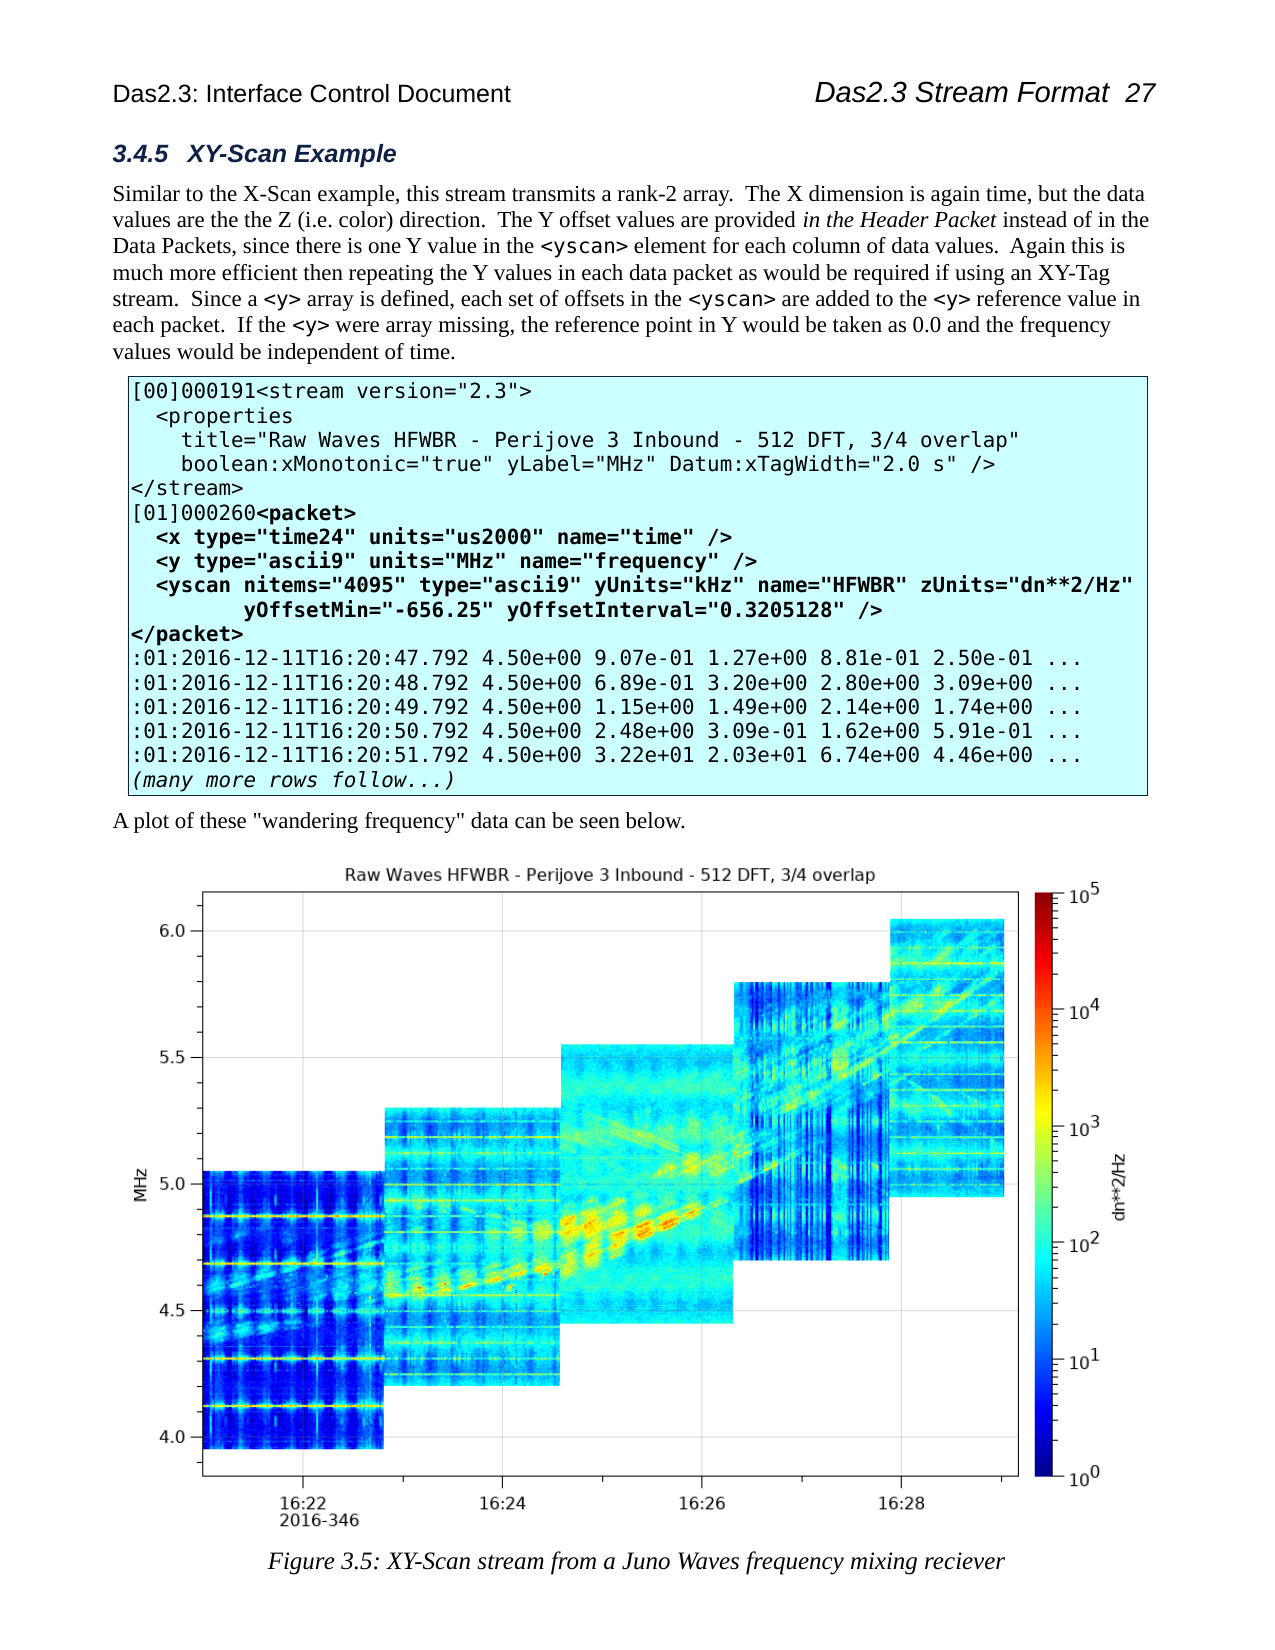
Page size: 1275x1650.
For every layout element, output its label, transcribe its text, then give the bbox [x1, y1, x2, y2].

text yOffsetMin="-656.25" yOffsetInterval="0.3205128" /> [129, 595, 1147, 619]
subtitle XY-Scan Example [112, 138, 1162, 167]
text <properties [129, 401, 1147, 425]
text <yscan nitems="4095" type="ascii9" yUnits="kHz" name="HFWBR" zUnits="dn**2/Hz" [129, 570, 1147, 595]
text [01]000260<packet> [129, 498, 1147, 522]
text :01:2016-12-11T16:20:50.792 4.50e+00 2.48e+00 3.09e-01 1.62e+00 5.91e-01 ... [129, 716, 1147, 740]
text :01:2016-12-11T16:20:47.792 4.50e+00 9.07e-01 1.27e+00 8.81e-01 2.50e-01 ... [129, 643, 1147, 667]
text Figure 3.5: XY-Scan stream from a Juno Waves frequency mixing reciever [134, 1541, 1141, 1575]
text :01:2016-12-11T16:20:48.792 4.50e+00 6.89e-01 3.20e+00 2.80e+00 3.09e+00 ... [129, 667, 1147, 692]
text <y type="ascii9" units="MHz" name="frequency" /> [129, 546, 1147, 570]
text title="Raw Waves HFWBR - Perijove 3 Inbound - 512 DFT, 3/4 overlap" [129, 425, 1147, 449]
text A plot of these "wandering frequency" data can be seen below. [112, 807, 1162, 833]
text Similar to the X-Scan example, this stream transmits a rank-2 array. The X dimension is again time, but the data values are the the Z (i.e. color) direction. The Y offset values are provided in the Header Packet instead of in the Data Packets, since there is one Y value in the <yscan> element for each column of data values. Again this is much more efficient then repeating the Y values in each data packet as would be required if using an XY-Tag stream. Since a <y> array is defined, each set of offsets in the <yscan> are added to the <y> reference value in each packet. If the <y> were array missing, the reference point in Y would be taken as 0.0 and the frequency values would be independent of time. [112, 180, 1162, 364]
picture [133, 857, 1142, 1541]
text boolean:xMonotonic="true" yLabel="MHz" Datum:xTagWidth="2.0 s" /> [129, 449, 1147, 473]
text <x type="time24" units="us2000" name="time" /> [129, 522, 1147, 546]
text </stream> [129, 473, 1147, 498]
text (many more rows follow...) [129, 764, 1147, 795]
text </packet> [129, 619, 1147, 643]
text [00]000191<stream version="2.3"> [129, 377, 1147, 401]
text :01:2016-12-11T16:20:51.792 4.50e+00 3.22e+01 2.03e+01 6.74e+00 4.46e+00 ... [129, 740, 1147, 764]
text :01:2016-12-11T16:20:49.792 4.50e+00 1.15e+00 1.49e+00 2.14e+00 1.74e+00 ... [129, 692, 1147, 716]
